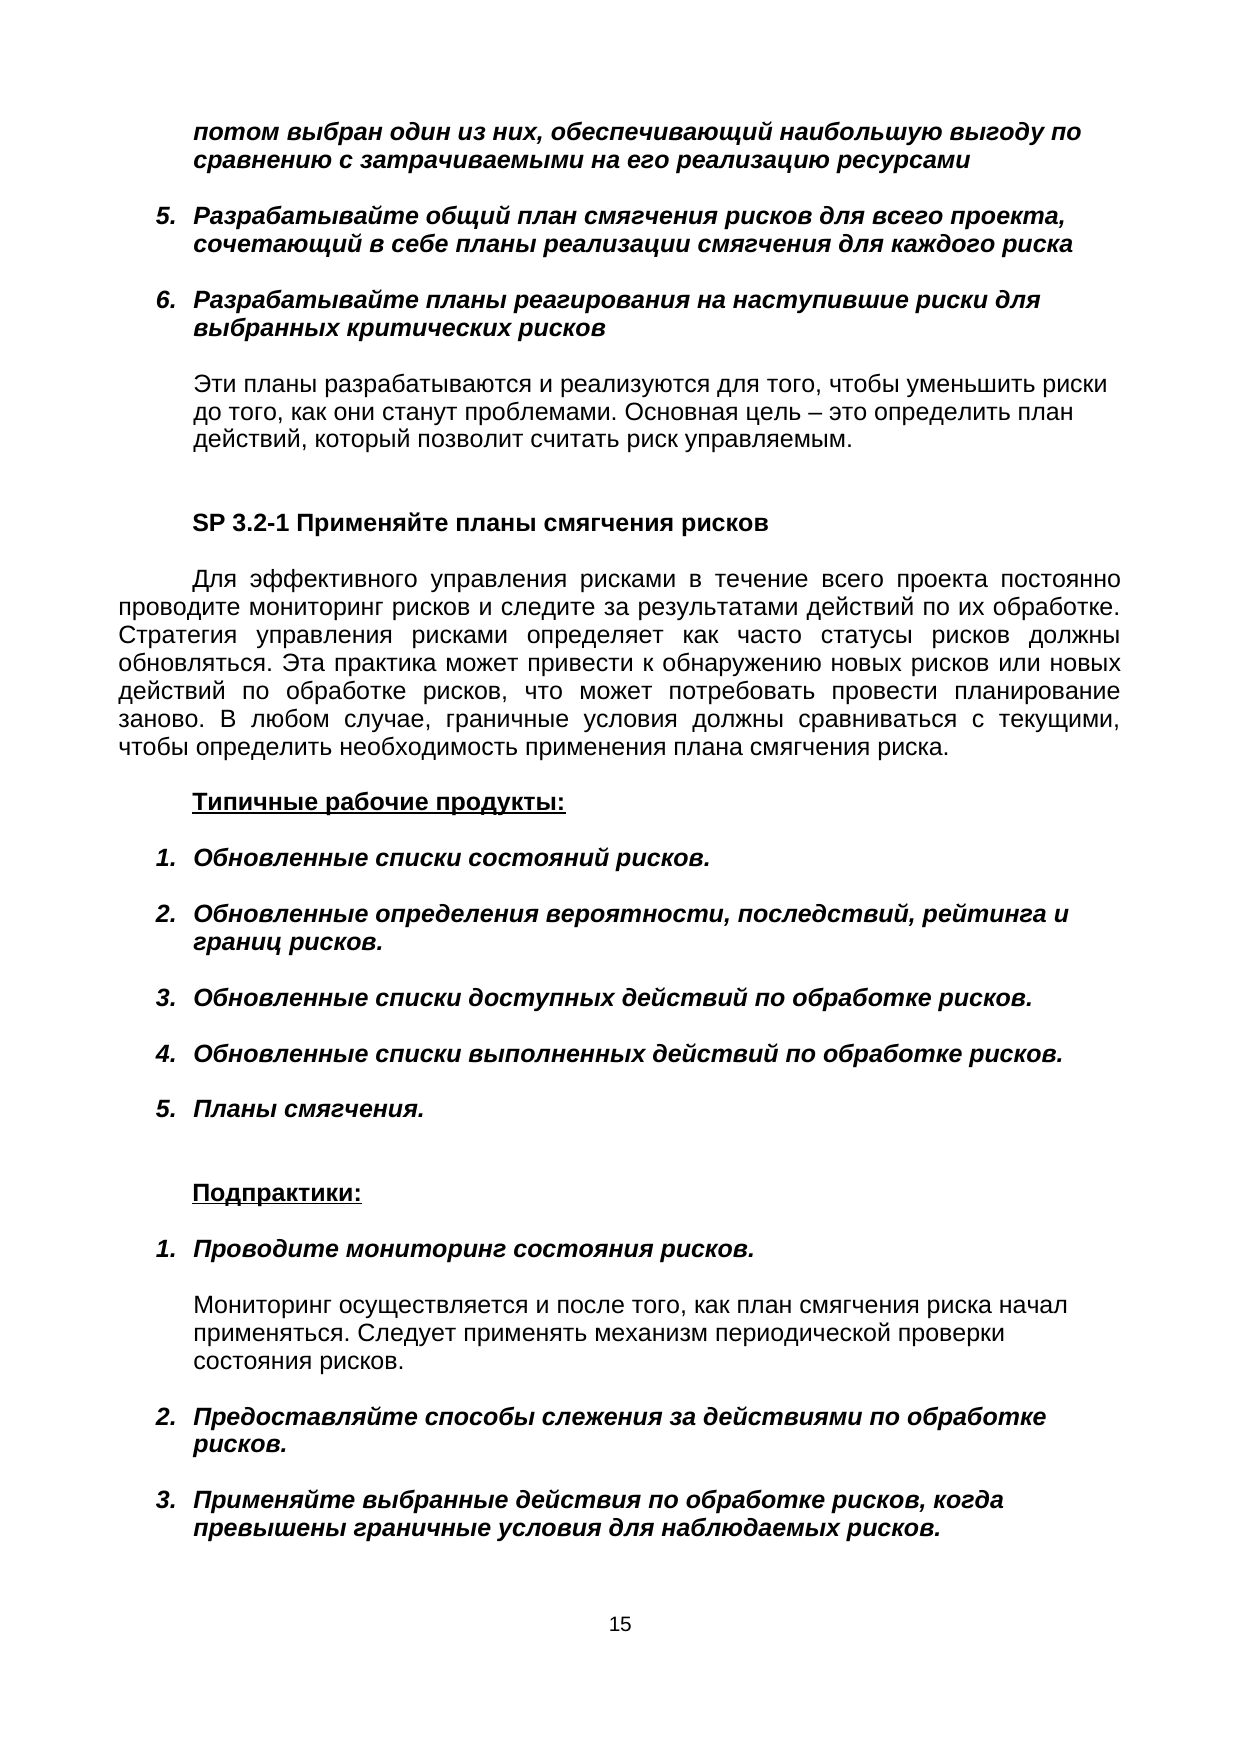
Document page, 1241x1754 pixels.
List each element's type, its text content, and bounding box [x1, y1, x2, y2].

list Предоставляйте способы слежения за действиями по обработке рисков. [156, 1402, 1122, 1458]
text Для эффективного управления рисками в течение всего проекта постоянно проводите мониторинг рисков и следите за результатами действий по их обработке. Стратегия управления рисками определяет как часто статусы рисков должны обновляться. Эта практика может привести к обнаружению новых рисков или новых действий по обработке рисков, что может потребовать провести планирование заново. В любом случае, граничные условия должны сравниваться с текущими, чтобы определить необходимость применения плана смягчения риска. [118, 565, 1122, 760]
list Разрабатывайте планы реагирования на наступившие риски для выбранных критических рисков [156, 286, 1122, 341]
text SP 3.2-1 Применяйте планы смягчения рисков [118, 509, 1122, 537]
list Мониторинг осуществляется и после того, как план смягчения риска начал применяться. Следует применять механизм периодической проверки состояния рисков. [156, 1291, 1122, 1374]
text Подпрактики: [118, 1179, 1122, 1207]
list Планы смягчения. [156, 1095, 1122, 1123]
list Применяйте выбранные действия по обработке рисков, когда превышены граничные условия для наблюдаемых рисков. [156, 1486, 1122, 1542]
list Обновленные списки доступных действий по обработке рисков. [156, 983, 1122, 1011]
list Эти планы разрабатываются и реализуются для того, чтобы уменьшить риски до того, как они станут проблемами. Основная цель – это определить план действий, который позволит считать риск управляемым. [156, 369, 1122, 453]
list Разрабатывайте общий план смягчения рисков для всего проекта, сочетающий в себе планы реализации смягчения для каждого риска [156, 202, 1122, 258]
list Обновленные списки состояний рисков. [156, 844, 1122, 872]
list Обновленные определения вероятности, последствий, рейтинга и границ рисков. [156, 900, 1122, 956]
list Обновленные списки выполненных действий по обработке рисков. [156, 1039, 1122, 1067]
text Типичные рабочие продукты: [118, 788, 1122, 816]
list потом выбран один из них, обеспечивающий наибольшую выгоду по сравнению с затрачиваемыми на его реализацию ресурсами [156, 118, 1122, 174]
list Проводите мониторинг состояния рисков. [156, 1235, 1122, 1263]
